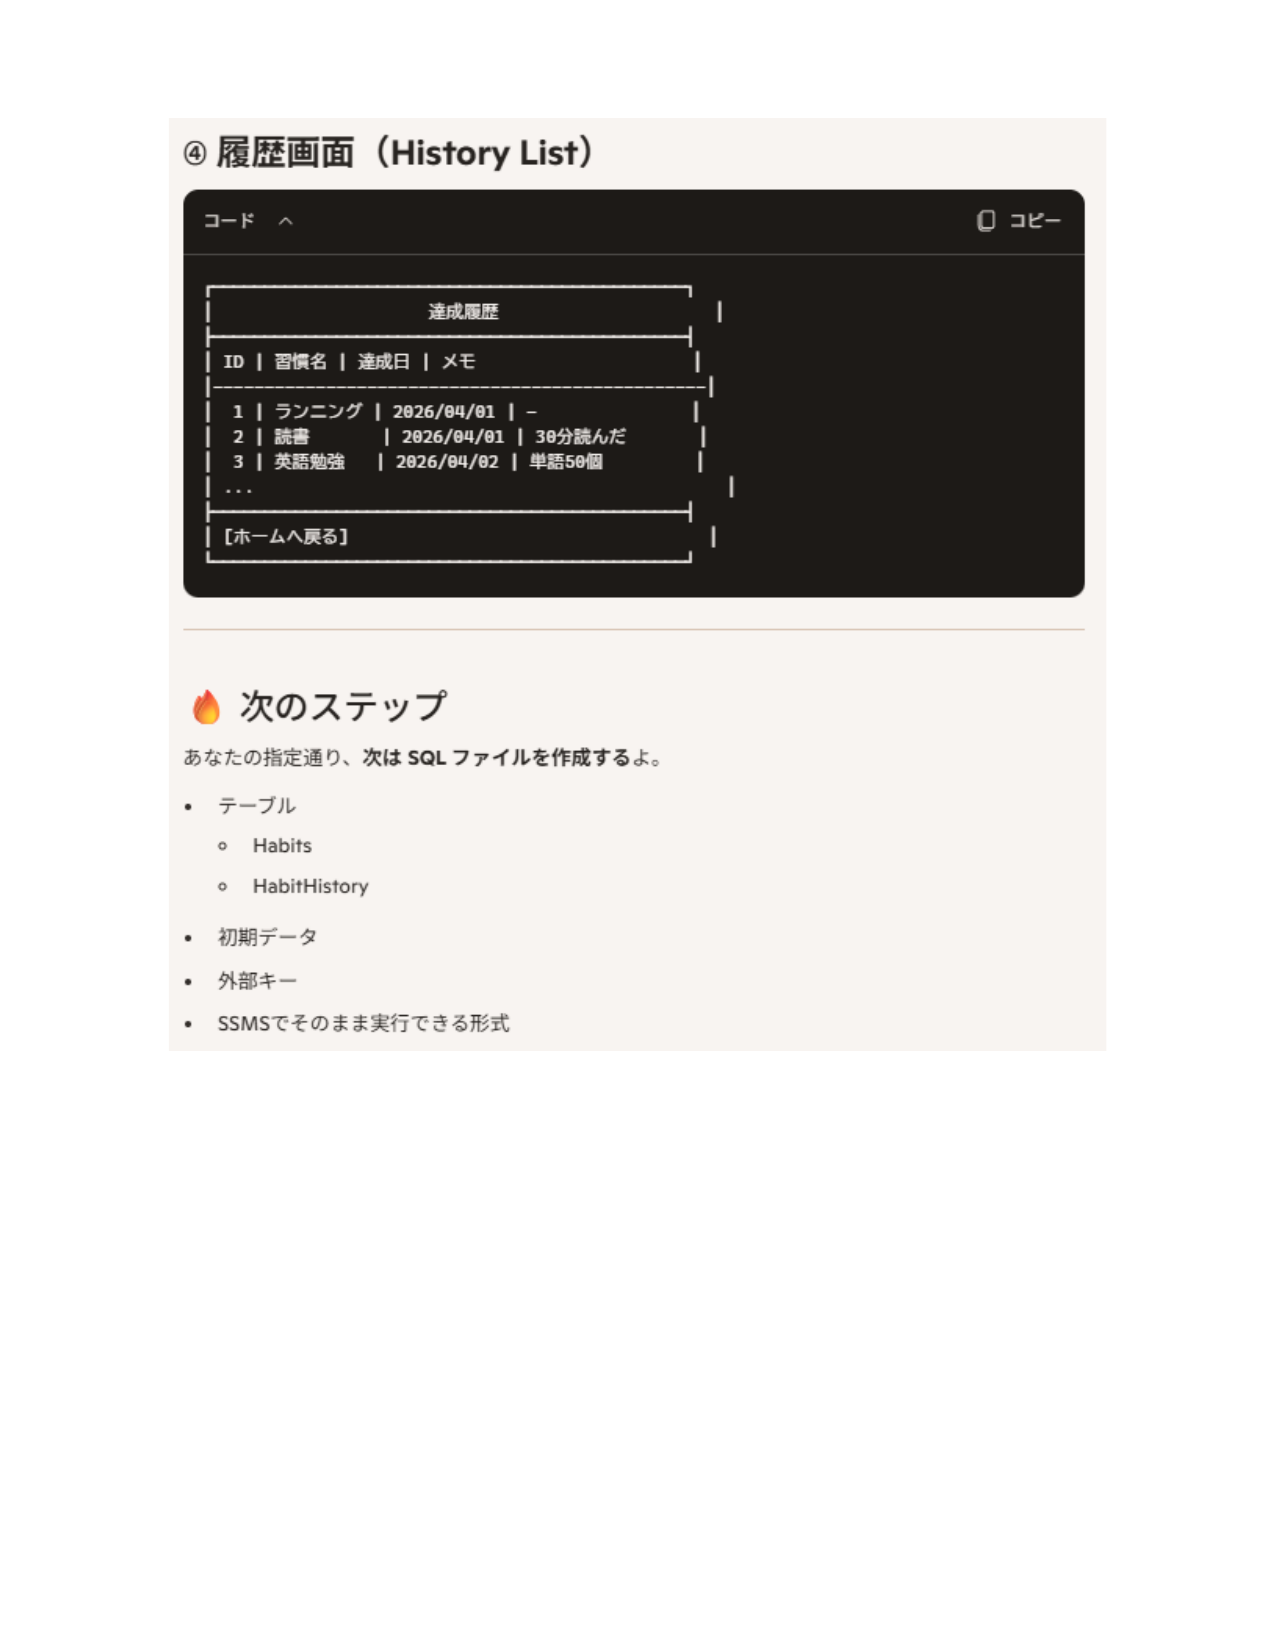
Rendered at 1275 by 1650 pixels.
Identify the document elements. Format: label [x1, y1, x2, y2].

picture [168, 118, 1107, 1051]
